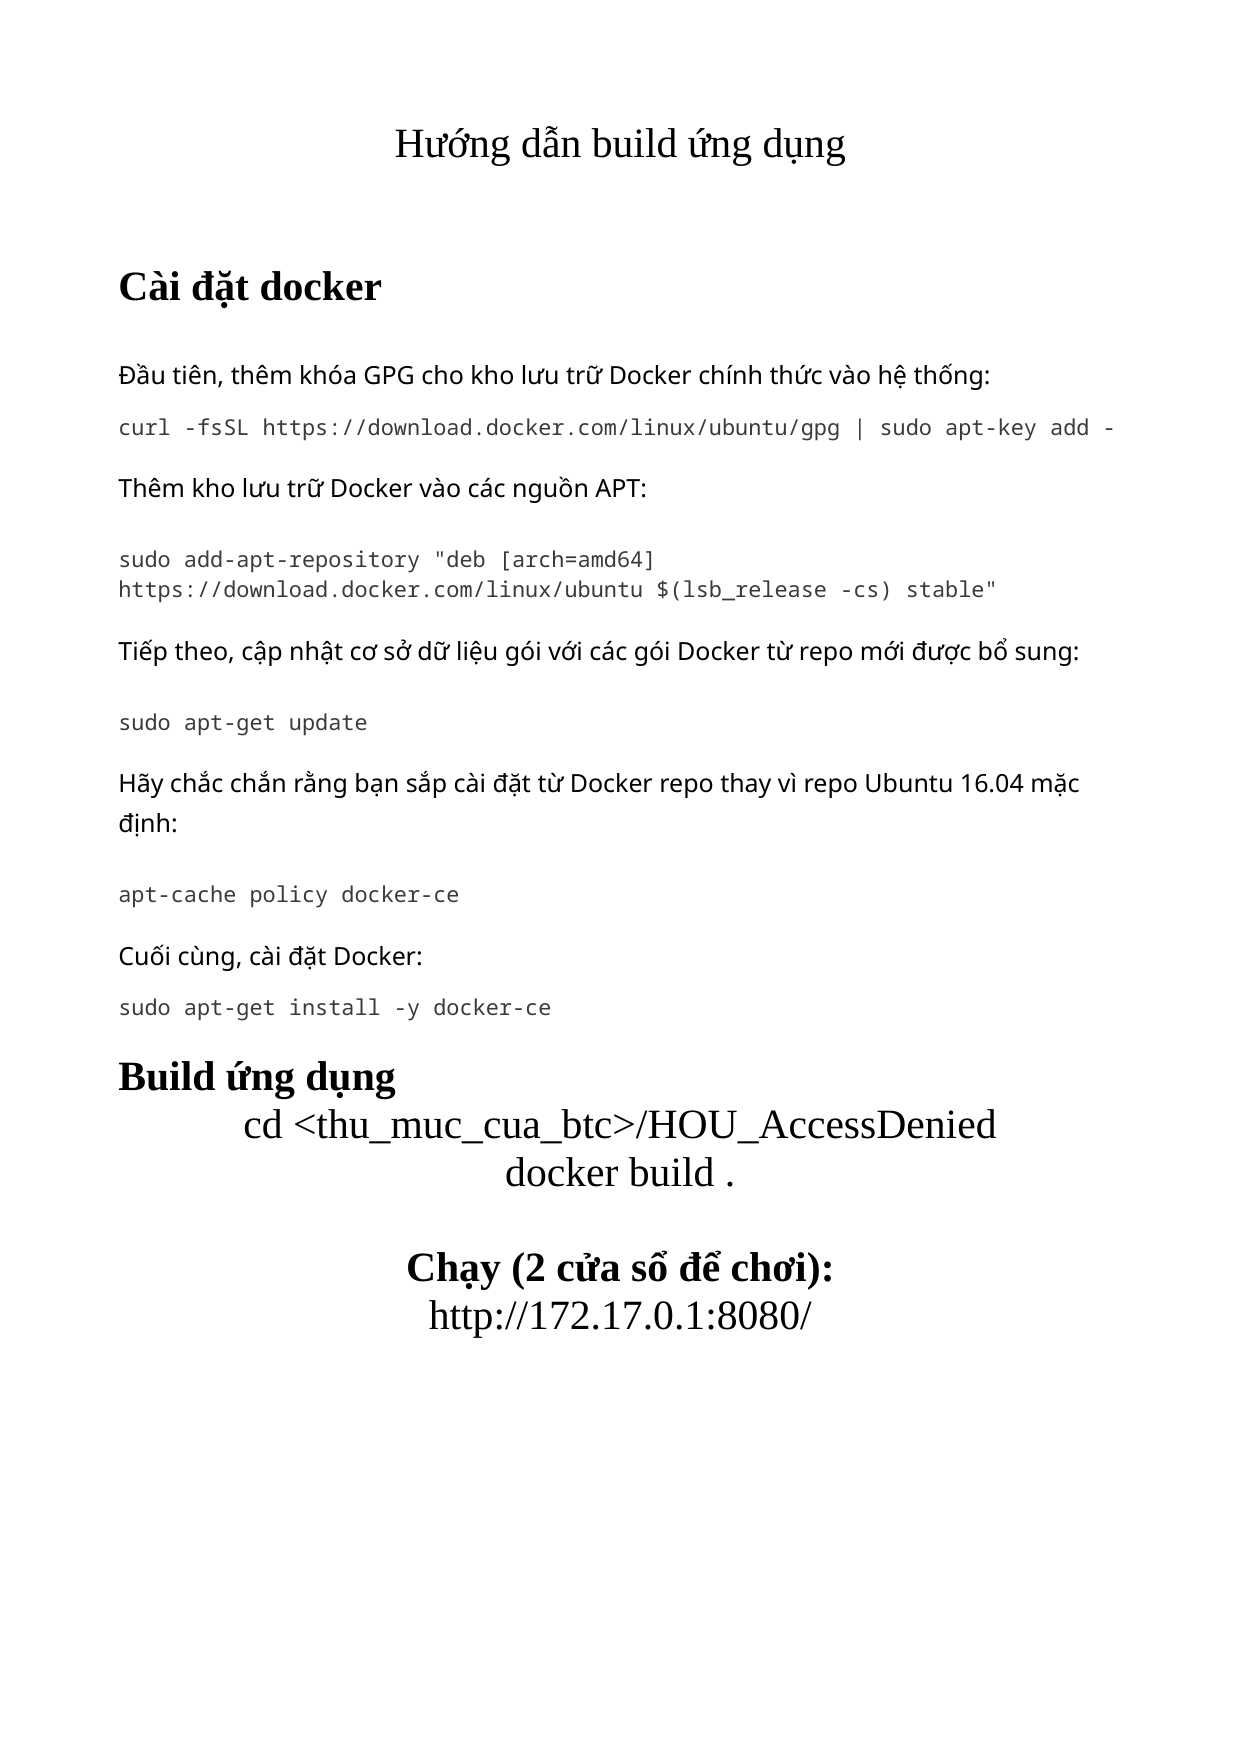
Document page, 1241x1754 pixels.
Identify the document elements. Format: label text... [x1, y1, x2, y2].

text Cuối cùng, cài đặt Docker: [118, 938, 1122, 972]
text sudo apt-get install -y docker-ce [118, 992, 1122, 1022]
text cd <thu_muc_cua_btc>/HOU_AccessDenied [118, 1099, 1122, 1147]
text docker build . [118, 1147, 1122, 1195]
text Đầu tiên, thêm khóa GPG cho kho lưu trữ Docker chính thức vào hệ thống: [118, 358, 1122, 392]
text sudo add-apt-repository "deb [arch=amd64] https://download.docker.com/linux/ubuntu $(lsb_release -cs) stable" [118, 544, 1122, 604]
text Cài đặt docker [118, 262, 1122, 310]
text Chạy (2 cửa sổ để chơi): [118, 1243, 1122, 1291]
text Thêm kho lưu trữ Docker vào các nguồn APT: [118, 471, 1122, 505]
text Hướng dẫn build ứng dụng [118, 118, 1122, 166]
text Hãy chắc chắn rằng bạn sắp cài đặt từ Docker repo thay vì repo Ubuntu 16.04 mặc định: [118, 766, 1122, 839]
text sudo apt-get update [118, 707, 1122, 737]
text Tiếp theo, cập nhật cơ sở dữ liệu gói với các gói Docker từ repo mới được bổ sung: [118, 633, 1122, 667]
text Build ứng dụng [118, 1051, 1122, 1099]
text curl -fsSL https://download.docker.com/linux/ubuntu/gpg | sudo apt-key add - [118, 411, 1122, 441]
text http://172.17.0.1:8080/ [118, 1291, 1122, 1339]
text apt-cache policy docker-ce [118, 879, 1122, 909]
